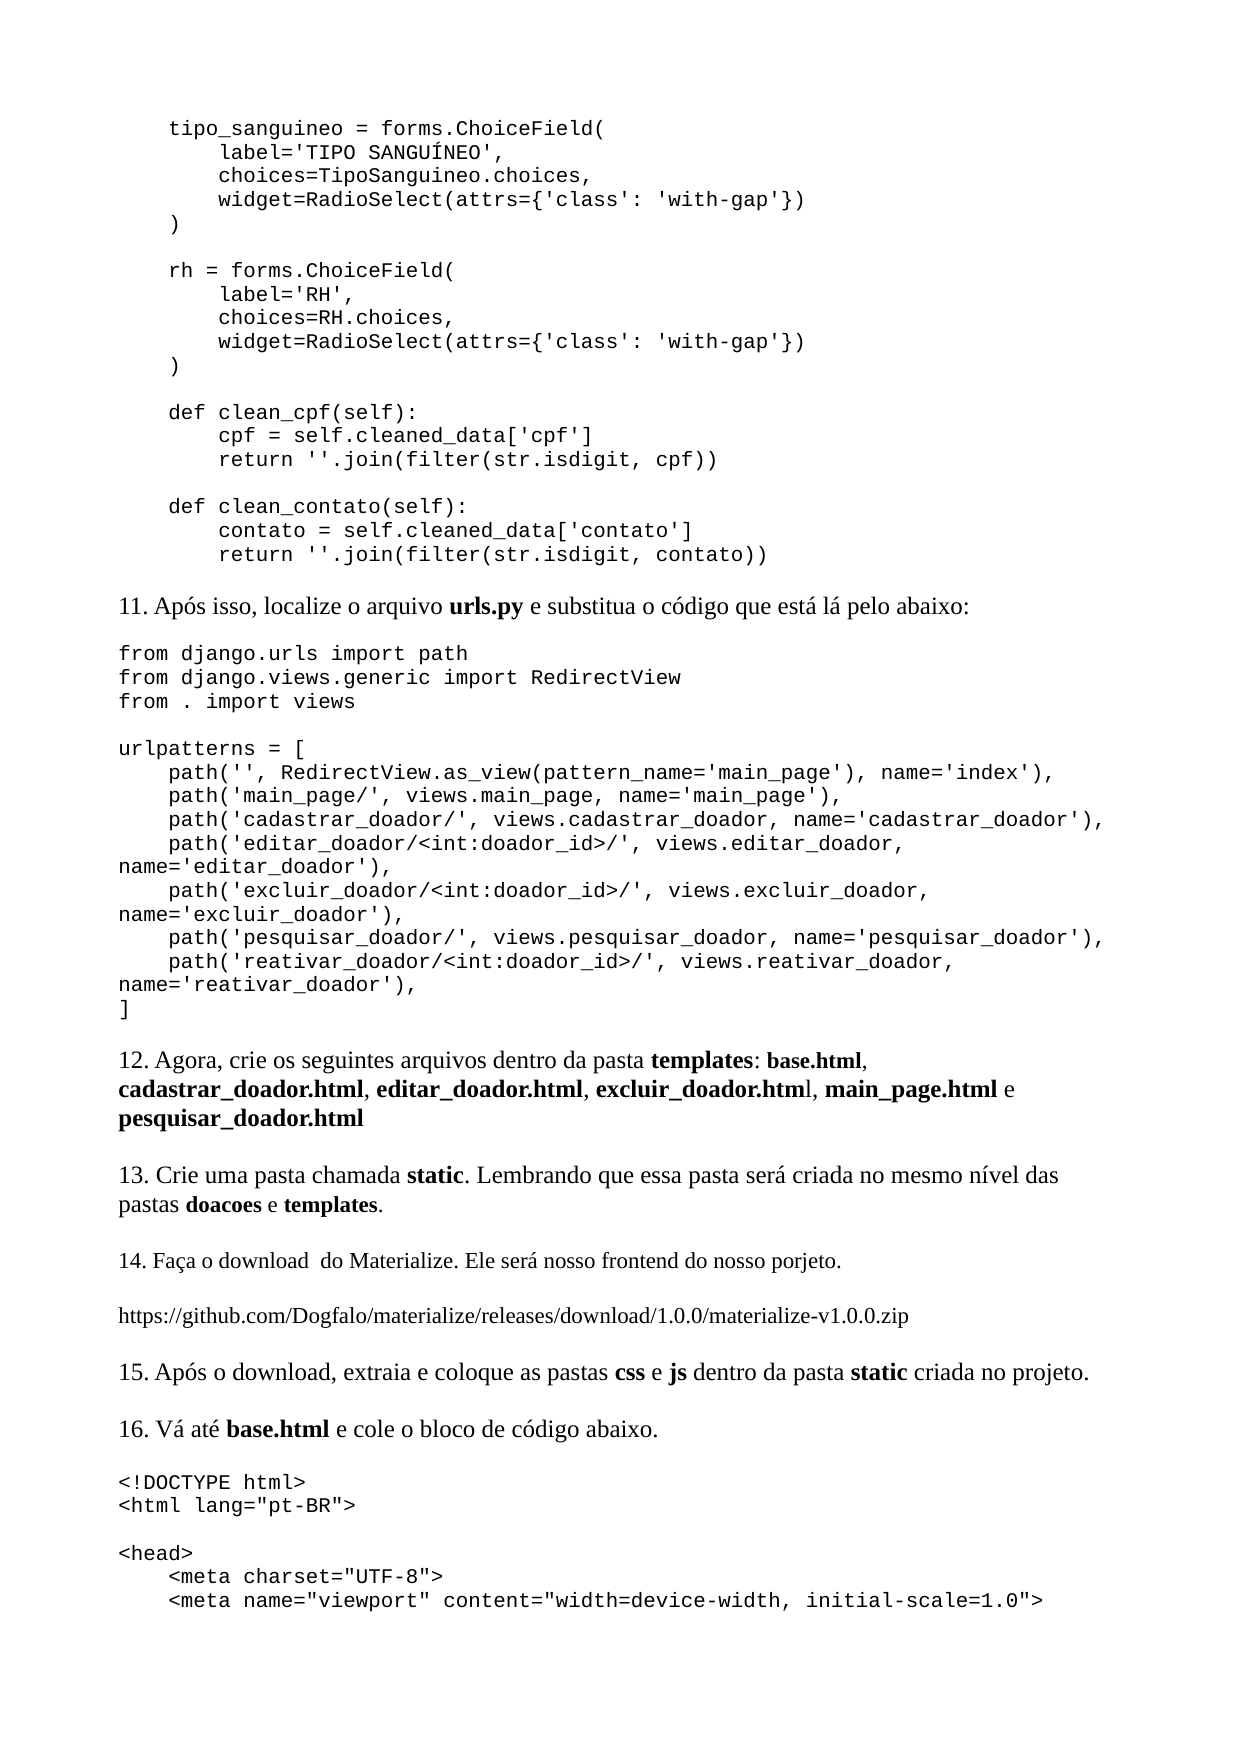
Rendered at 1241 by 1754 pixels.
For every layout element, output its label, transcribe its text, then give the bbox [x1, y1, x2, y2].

text 12. Agora, crie os seguintes arquivos dentro da pasta templates: base.html, cadastrar_doador.html, editar_doador.html, excluir_doador.html, main_page.html e pesquisar_doador.html [118, 1045, 1122, 1132]
text <head> [118, 1543, 1122, 1566]
text 11. Após isso, localize o arquivo urls.py e substitua o código que está lá pelo abaixo: [118, 591, 1122, 620]
text 15. Após o download, extraia e coloque as pastas css e js dentro da pasta static criada no projeto. [118, 1357, 1122, 1386]
text from . import views [118, 691, 1122, 714]
text label='RH', [118, 284, 1122, 307]
text path('pesquisar_doador/', views.pesquisar_doador, name='pesquisar_doador'), [118, 927, 1122, 951]
text def clean_cpf(self): [118, 402, 1122, 426]
text path('cadastrar_doador/', views.cadastrar_doador, name='cadastrar_doador'), [118, 809, 1122, 833]
text <meta name="viewport" content="width=device-width, initial-scale=1.0"> [118, 1590, 1122, 1614]
text widget=RadioSelect(attrs={'class': 'with-gap'}) [118, 331, 1122, 354]
text https://github.com/Dogfalo/materialize/releases/download/1.0.0/materialize-v1.0.0.zip [118, 1302, 1122, 1328]
text choices=RH.choices, [118, 307, 1122, 331]
text return ''.join(filter(str.isdigit, cpf)) [118, 449, 1122, 473]
text ) [118, 354, 1122, 378]
text urlpatterns = [ [118, 738, 1122, 762]
text widget=RadioSelect(attrs={'class': 'with-gap'}) [118, 189, 1122, 213]
text 13. Crie uma pasta chamada static. Lembrando que essa pasta será criada no mesmo nível das pastas doacoes e templates. [118, 1160, 1122, 1218]
text contato = self.cleaned_data['contato'] [118, 520, 1122, 544]
text rh = forms.ChoiceField( [118, 260, 1122, 284]
text path('editar_doador/<int:doador_id>/', views.editar_doador, name='editar_doador'), [118, 833, 1122, 880]
text 16. Vá até base.html e cole o bloco de código abaixo. [118, 1414, 1122, 1443]
text <meta charset="UTF-8"> [118, 1566, 1122, 1590]
text path('reativar_doador/<int:doador_id>/', views.reativar_doador, name='reativar_doador'), [118, 951, 1122, 998]
text cpf = self.cleaned_data['cpf'] [118, 426, 1122, 449]
text 14. Faça o download do Materialize. Ele será nosso frontend do nosso porjeto. [118, 1247, 1122, 1273]
text ] [118, 998, 1122, 1022]
text def clean_contato(self): [118, 496, 1122, 520]
text path('main_page/', views.main_page, name='main_page'), [118, 785, 1122, 809]
text <!DOCTYPE html> [118, 1472, 1122, 1496]
text ) [118, 213, 1122, 236]
text label='TIPO SANGUÍNEO', [118, 142, 1122, 165]
text from django.views.generic import RedirectView [118, 667, 1122, 691]
text from django.urls import path [118, 643, 1122, 667]
text tipo_sanguineo = forms.ChoiceField( [118, 118, 1122, 142]
text path('', RedirectView.as_view(pattern_name='main_page'), name='index'), [118, 762, 1122, 785]
text return ''.join(filter(str.isdigit, contato)) [118, 544, 1122, 567]
text choices=TipoSanguineo.choices, [118, 165, 1122, 189]
text path('excluir_doador/<int:doador_id>/', views.excluir_doador, name='excluir_doador'), [118, 880, 1122, 927]
text <html lang="pt-BR"> [118, 1496, 1122, 1519]
